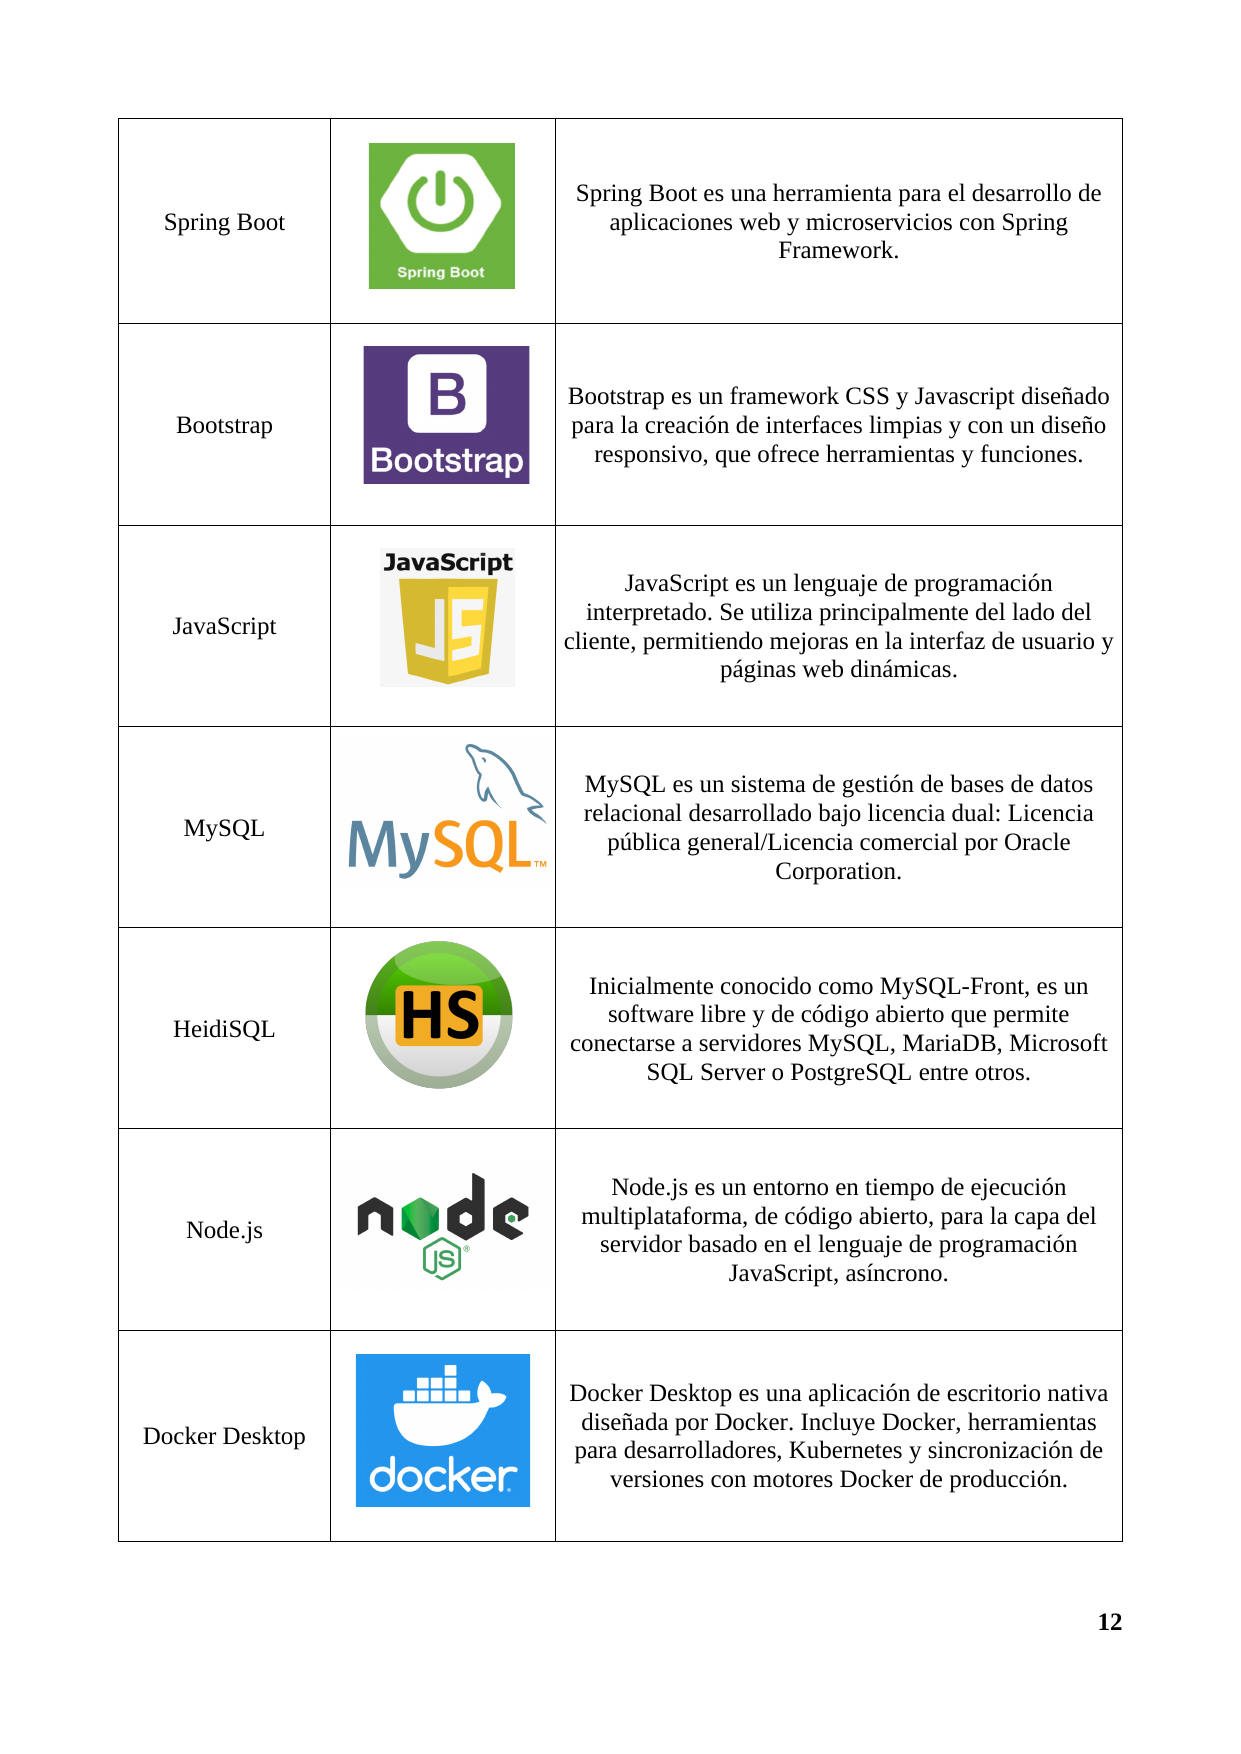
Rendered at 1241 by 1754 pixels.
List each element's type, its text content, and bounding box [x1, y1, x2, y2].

table_cell Spring Boot es una herramienta para el desarrollo de aplicaciones web y microservicios con Spring Framework. [556, 119, 1122, 323]
picture [368, 143, 515, 289]
table_cell [331, 727, 555, 927]
table_cell MySQL [119, 727, 330, 927]
picture [336, 1162, 550, 1291]
table_cell Node.js es un entorno en tiempo de ejecución multiplataforma, de código abierto, para la capa del servidor basado en el lenguaje de programación JavaScript, asíncrono. [556, 1129, 1122, 1329]
picture [355, 1354, 530, 1507]
table_cell Inicialmente conocido como MySQL-Front, es un software libre y de código abierto que permite conectarse a servidores MySQL, MariaDB, Microsoft SQL Server o PostgreSQL entre otros. [556, 928, 1122, 1128]
table_cell Spring Boot [119, 119, 330, 323]
table_cell [331, 1129, 555, 1329]
table_cell JavaScript [119, 526, 330, 726]
table_cell Bootstrap [119, 324, 330, 524]
picture [365, 941, 513, 1089]
table_cell [331, 928, 555, 1128]
table_cell Docker Desktop es una aplicación de escritorio nativa diseñada por Docker. Incluye Docker, herramientas para desarrolladores, Kubernetes y sincronización de versiones con motores Docker de producción. [556, 1331, 1122, 1541]
table_cell Bootstrap es un framework CSS y Javascript diseñado para la creación de interfaces limpias y con un diseño responsivo, que ofrece herramientas y funciones. [556, 324, 1122, 524]
picture [363, 346, 530, 484]
table_cell JavaScript es un lenguaje de programación interpretado. Se utiliza principalmente del lado del cliente, permitiendo mejoras en la interfaz de usuario y páginas web dinámicas. [556, 526, 1122, 726]
table_cell [331, 119, 555, 323]
table_cell HeidiSQL [119, 928, 330, 1128]
table_cell MySQL es un sistema de gestión de bases de datos relacional desarrollado bajo licencia dual: Licencia pública general/Licencia comercial por Oracle Corporation. [556, 727, 1122, 927]
picture [380, 548, 516, 687]
table_cell [331, 526, 555, 726]
table_cell [331, 324, 555, 524]
table_cell Node.js [119, 1129, 330, 1329]
picture [336, 738, 550, 887]
table_cell [331, 1331, 555, 1541]
table_cell Docker Desktop [119, 1331, 330, 1541]
